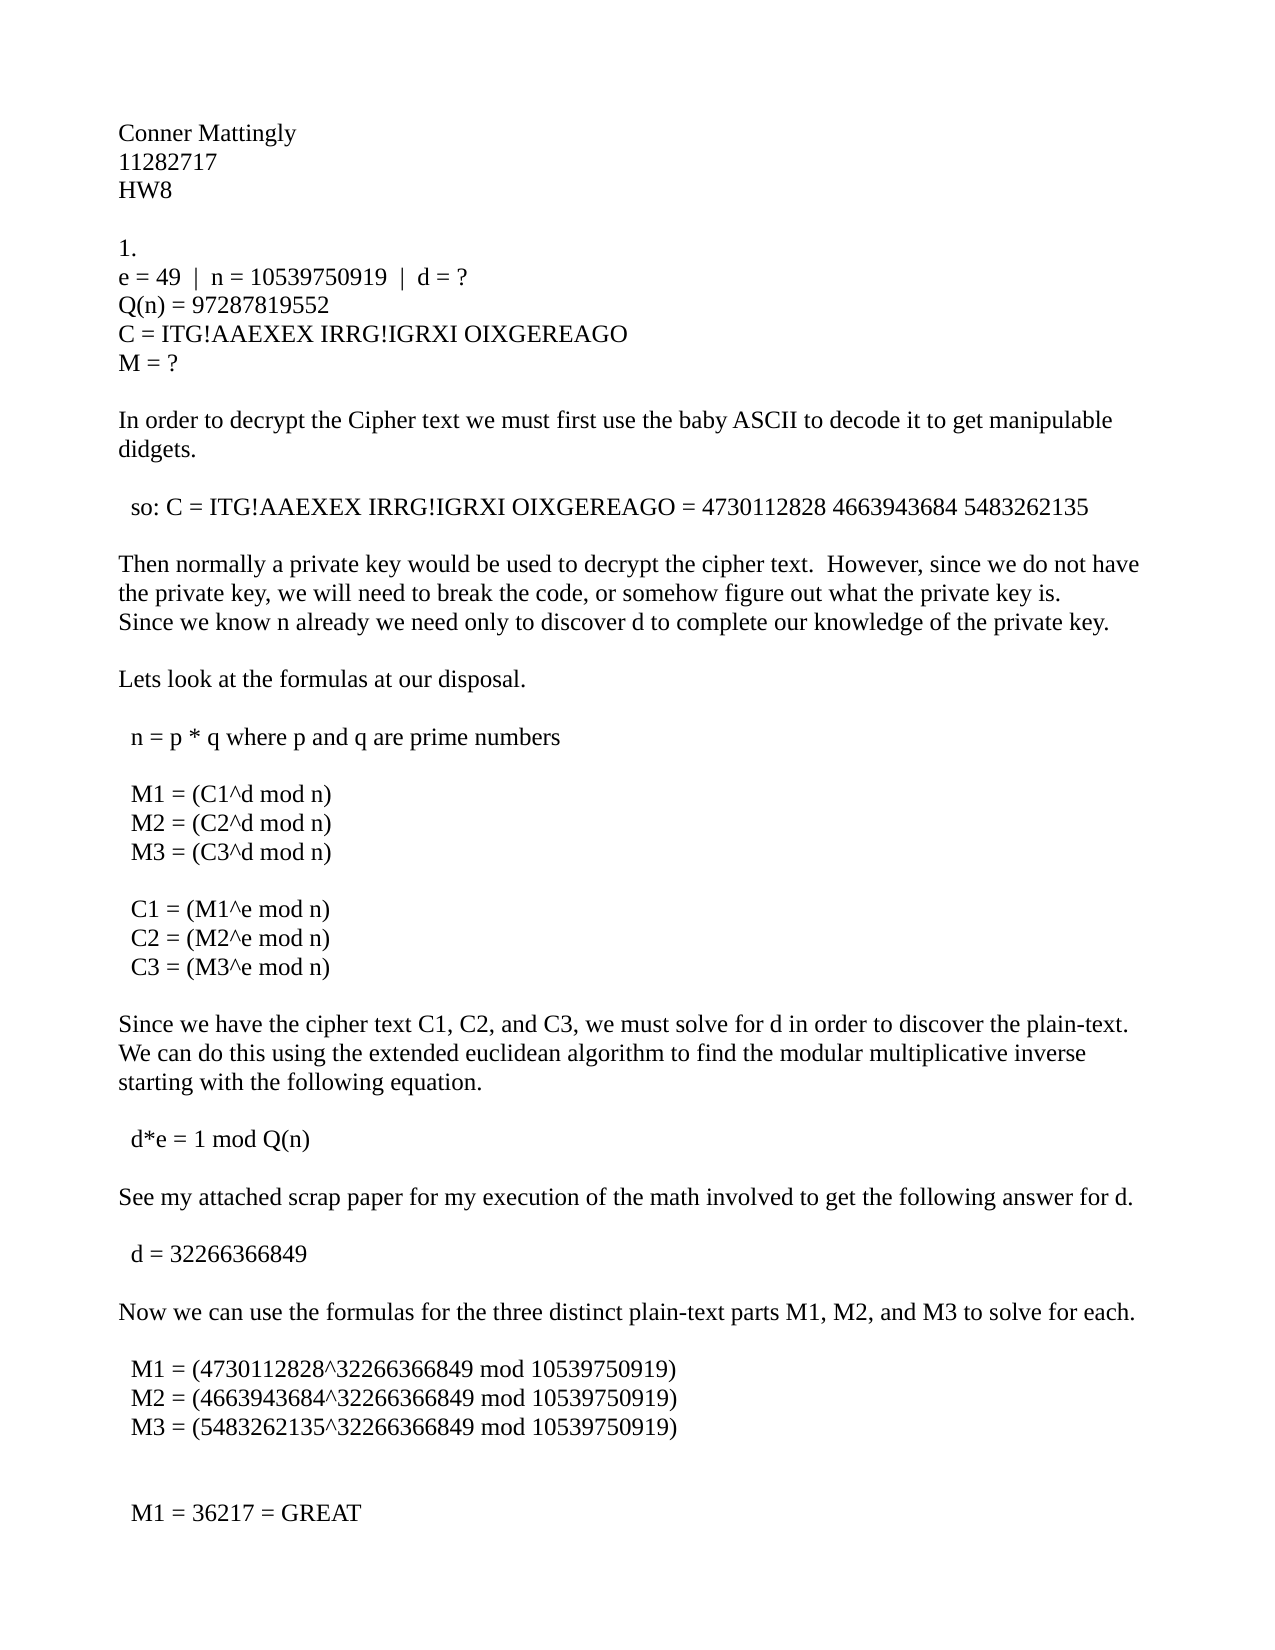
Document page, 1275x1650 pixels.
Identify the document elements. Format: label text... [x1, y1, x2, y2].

text Now we can use the formulas for the three distinct plain-text parts M1, M2, and M3 to solve for each. [118, 1297, 1157, 1326]
text M3 = (5483262135^32266366849 mod 10539750919) [118, 1412, 1157, 1441]
text M = ? [118, 348, 1157, 377]
text d*e = 1 mod Q(n) [118, 1124, 1157, 1153]
text C2 = (M2^e mod n) [118, 923, 1157, 952]
text M2 = (C2^d mod n) [118, 808, 1157, 837]
text Since we have the cipher text C1, C2, and C3, we must solve for d in order to discover the plain-text. [118, 1009, 1157, 1038]
text so: C = ITG!AAEXEX IRRG!IGRXI OIXGEREAGO = 4730112828 4663943684 5483262135 [118, 492, 1157, 521]
text C3 = (M3^e mod n) [118, 952, 1157, 981]
text M2 = (4663943684^32266366849 mod 10539750919) [118, 1383, 1157, 1412]
text d = 32266366849 [118, 1239, 1157, 1268]
text In order to decrypt the Cipher text we must first use the baby ASCII to decode it to get manipulable didgets. [118, 406, 1157, 463]
text C1 = (M1^e mod n) [118, 894, 1157, 923]
text 11282717 [118, 147, 1157, 176]
text We can do this using the extended euclidean algorithm to find the modular multiplicative inverse starting with the following equation. [118, 1038, 1157, 1096]
text Lets look at the formulas at our disposal. [118, 664, 1157, 693]
text HW8 [118, 176, 1157, 204]
text Then normally a private key would be used to decrypt the cipher text. However, since we do not have the private key, we will need to break the code, or somehow figure out what the private key is. [118, 549, 1157, 607]
text See my attached scrap paper for my execution of the math involved to get the following answer for d. [118, 1182, 1157, 1211]
text e = 49 | n = 10539750919 | d = ? [118, 262, 1157, 291]
text M1 = (4730112828^32266366849 mod 10539750919) [118, 1354, 1157, 1383]
text Since we know n already we need only to discover d to complete our knowledge of the private key. [118, 607, 1157, 636]
text M1 = 36217 = GREAT [118, 1498, 1157, 1527]
text 1. [118, 233, 1157, 262]
text C = ITG!AAEXEX IRRG!IGRXI OIXGEREAGO [118, 319, 1157, 348]
text n = p * q where p and q are prime numbers [118, 722, 1157, 751]
text M1 = (C1^d mod n) [118, 779, 1157, 808]
text M3 = (C3^d mod n) [118, 837, 1157, 866]
text Q(n) = 97287819552 [118, 291, 1157, 319]
text Conner Mattingly [118, 118, 1157, 147]
